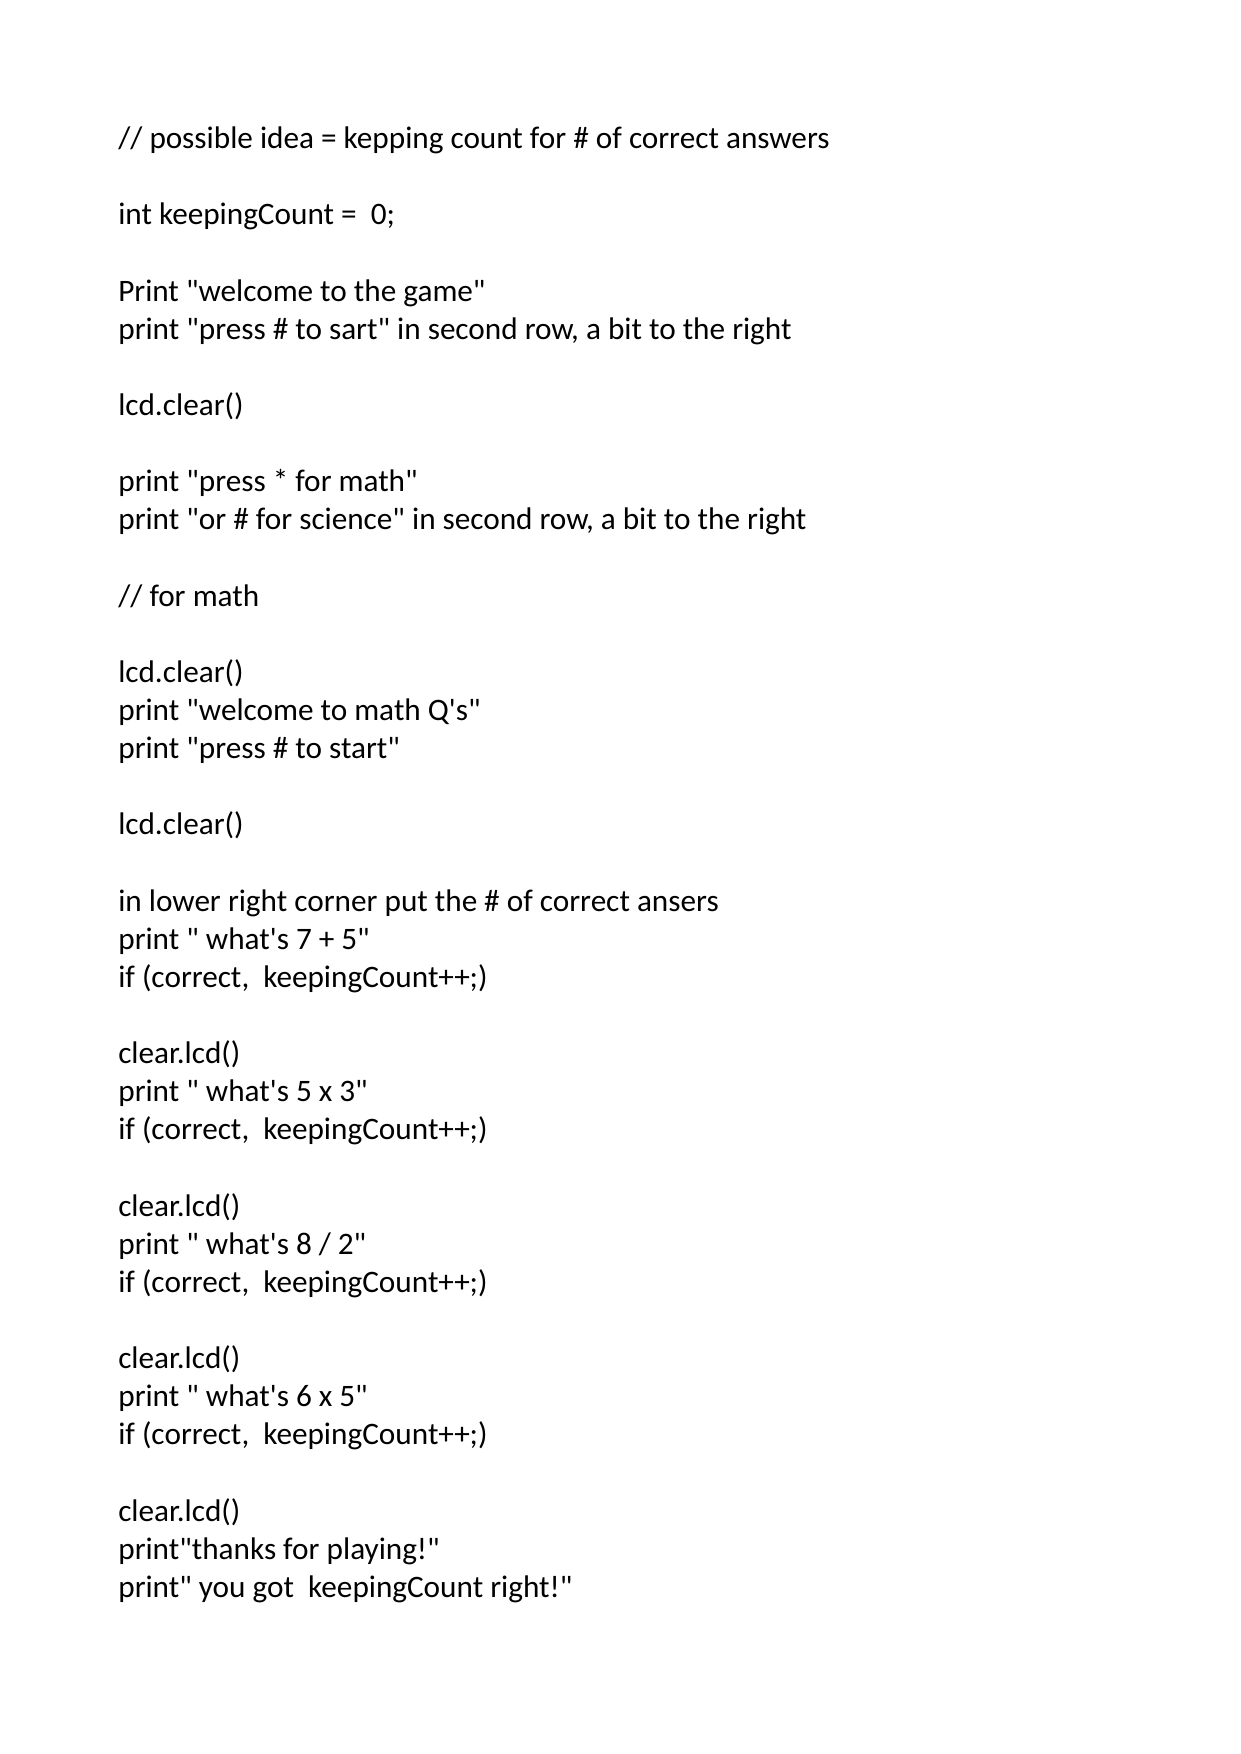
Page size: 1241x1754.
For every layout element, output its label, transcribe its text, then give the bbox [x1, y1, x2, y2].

text int keepingCount = 0; [118, 194, 1122, 232]
text clear.lcd() [118, 1338, 1122, 1376]
text print " what's 5 x 3" [118, 1071, 1122, 1109]
text clear.lcd() [118, 1186, 1122, 1224]
text print " what's 7 + 5" [118, 919, 1122, 957]
text in lower right corner put the # of correct ansers [118, 881, 1122, 919]
text print "welcome to math Q's" [118, 690, 1122, 728]
text print "press * for math" [118, 461, 1122, 499]
text print " what's 8 / 2" [118, 1224, 1122, 1262]
text clear.lcd() [118, 1491, 1122, 1529]
text print"thanks for playing!" [118, 1529, 1122, 1567]
text print " what's 6 x 5" [118, 1376, 1122, 1414]
text lcd.clear() [118, 804, 1122, 842]
text if (correct, keepingCount++;) [118, 1109, 1122, 1147]
text if (correct, keepingCount++;) [118, 1414, 1122, 1452]
text if (correct, keepingCount++;) [118, 1262, 1122, 1300]
text // for math [118, 576, 1122, 614]
text if (correct, keepingCount++;) [118, 957, 1122, 995]
text print "press # to sart" in second row, a bit to the right [118, 309, 1122, 347]
text print" you got keepingCount right!" [118, 1567, 1122, 1605]
text print "press # to start" [118, 728, 1122, 766]
text lcd.clear() [118, 652, 1122, 690]
text Print "welcome to the game" [118, 271, 1122, 309]
text // possible idea = kepping count for # of correct answers [118, 118, 1122, 156]
text lcd.clear() [118, 385, 1122, 423]
text print "or # for science" in second row, a bit to the right [118, 499, 1122, 537]
text clear.lcd() [118, 1033, 1122, 1071]
